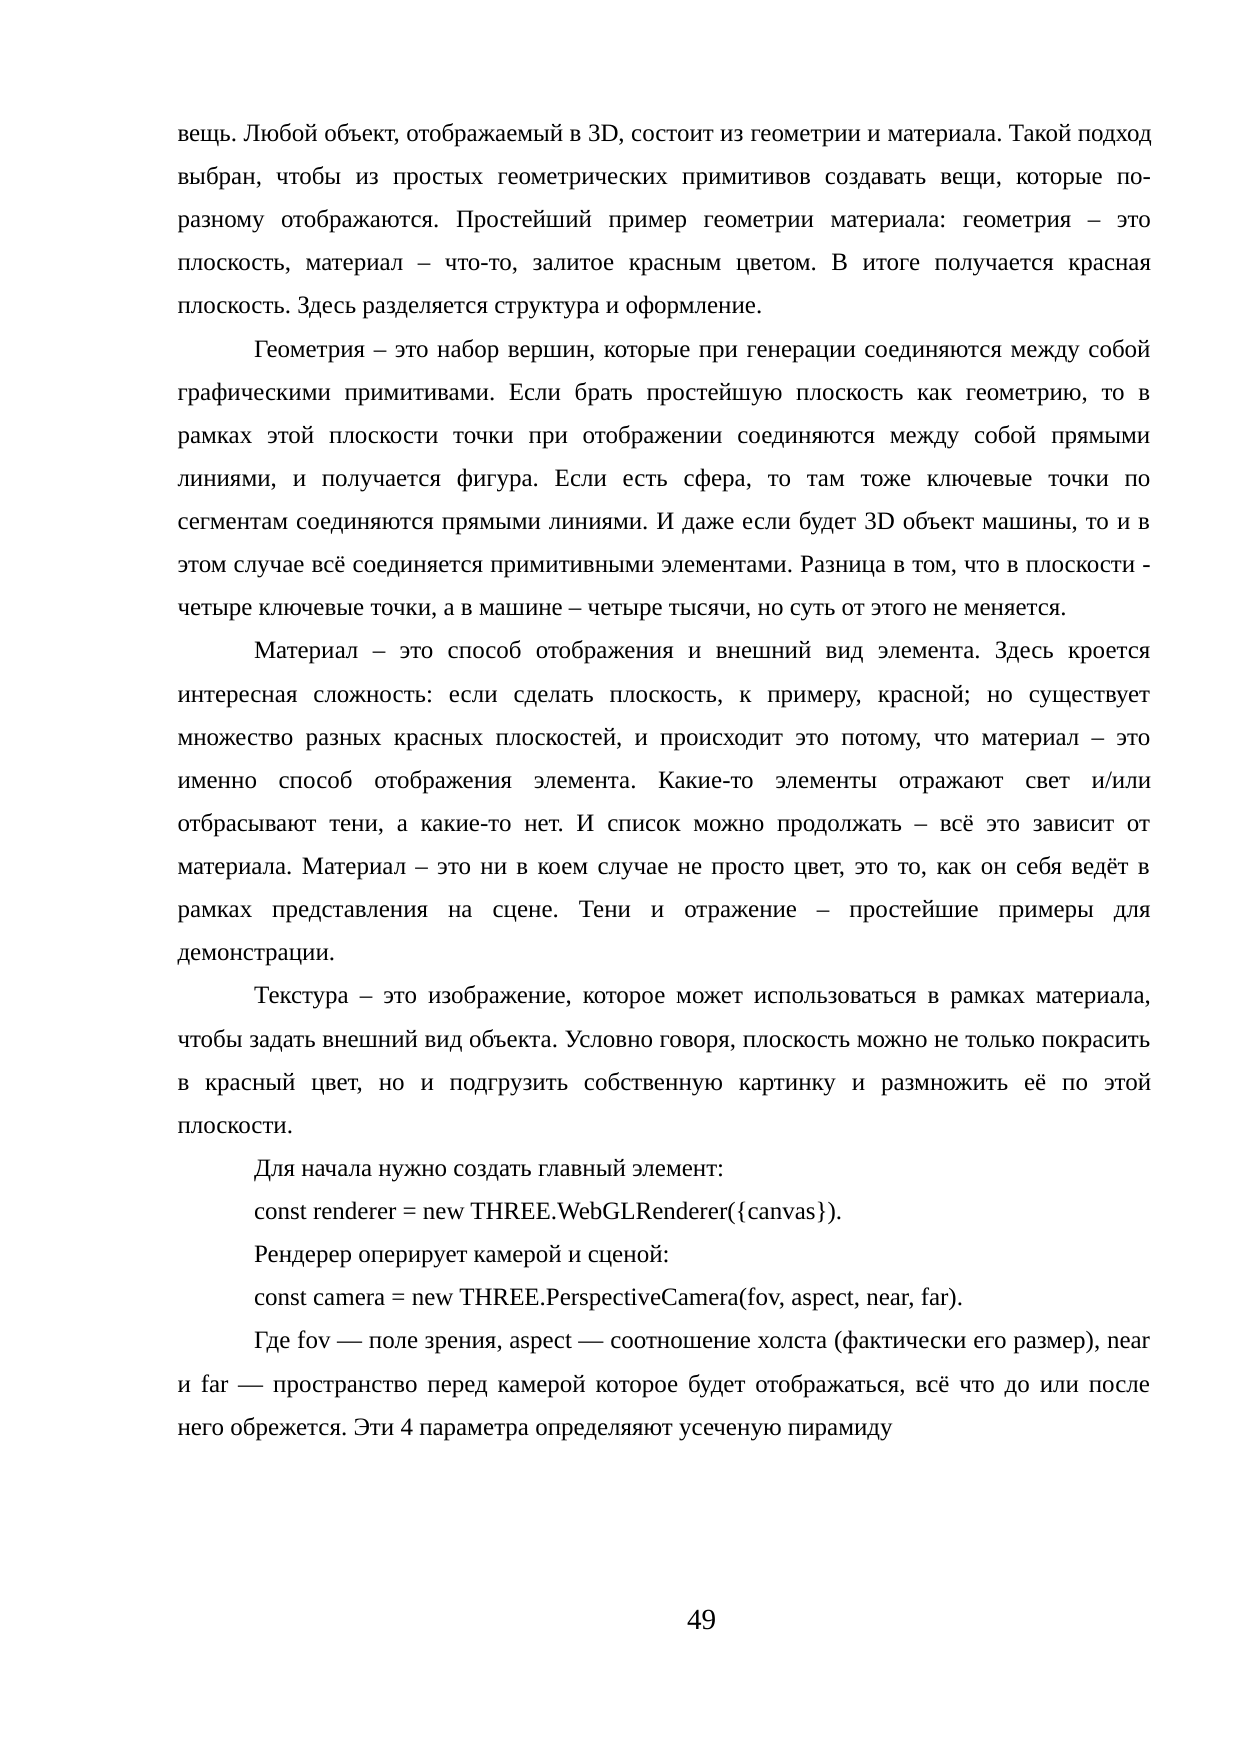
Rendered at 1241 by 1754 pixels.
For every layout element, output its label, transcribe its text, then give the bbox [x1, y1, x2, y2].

text Рендерер оперирует камерой и сценой: [177, 1239, 1152, 1268]
text Для начала нужно создать главный элемент: [177, 1153, 1152, 1182]
text Где fov — поле зрения, aspect — соотношение холста (фактически его размер), near и far — пространство перед камерой которое будет отображаться, всё что до или после него обрежется. Эти 4 параметра определяяют усеченую пирамиду [177, 1326, 1152, 1441]
text вещь. Любой объект, отображаемый в 3D, состоит из геометрии и материала. Такой подход выбран, чтобы из простых геометрических примитивов создавать вещи, которые по-разному отображаются. Простейший пример геометрии материала: геометрия – это плоскость, материал – что-то, залитое красным цветом. В итоге получается красная плоскость. Здесь разделяется структура и оформление. [177, 118, 1152, 319]
text const renderer = new THREE.WebGLRenderer({canvas}). [177, 1196, 1152, 1225]
text Материал – это способ отображения и внешний вид элемента. Здесь кроется интересная сложность: если сделать плоскость, к примеру, красной; но существует множество разных красных плоскостей, и происходит это потому, что материал – это именно способ отображения элемента. Какие-то элементы отражают свет и/или отбрасывают тени, а какие-то нет. И список можно продолжать – всё это зависит от материала. Материал – это ни в коем случае не просто цвет, это то, как он себя ведёт в рамках представления на сцене. Тени и отражение – простейшие примеры для демонстрации. [177, 636, 1152, 966]
text const camera = new THREE.PerspectiveCamera(fov, aspect, near, far). [177, 1282, 1152, 1311]
text Текстура – это изображение, которое может использоваться в рамках материала, чтобы задать внешний вид объекта. Условно говоря, плоскость можно не только покрасить в красный цвет, но и подгрузить собственную картинку и размножить её по этой плоскости. [177, 981, 1152, 1139]
text Геометрия – это набор вершин, которые при генерации соединяются между собой графическими примитивами. Если брать простейшую плоскость как геометрию, то в рамках этой плоскости точки при отображении соединяются между собой прямыми линиями, и получается фигура. Если есть сфера, то там тоже ключевые точки по сегментам соединяются прямыми линиями. И даже если будет 3D объект машины, то и в этом случае всё соединяется примитивными элементами. Разница в том, что в плоскости - четыре ключевые точки, а в машине – четыре тысячи, но суть от этого не меняется. [177, 334, 1152, 621]
